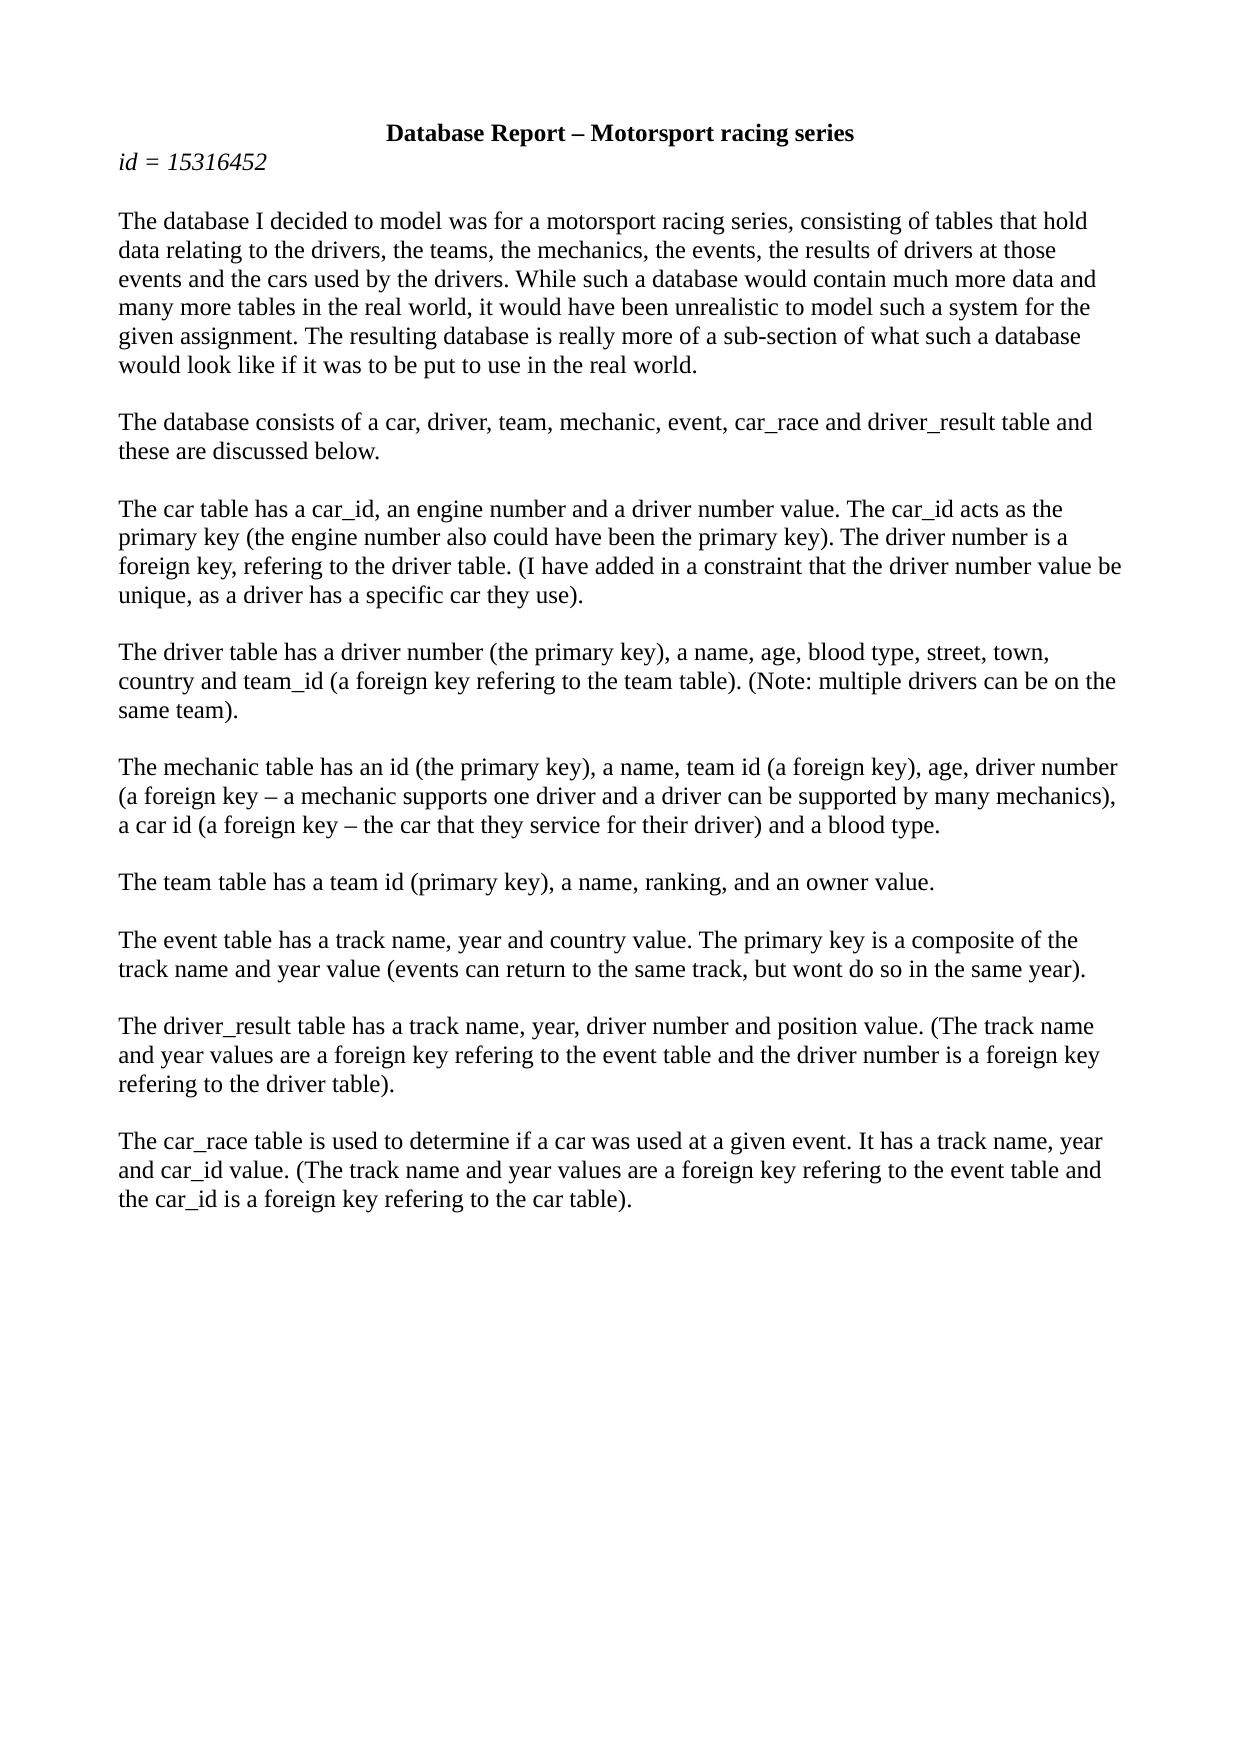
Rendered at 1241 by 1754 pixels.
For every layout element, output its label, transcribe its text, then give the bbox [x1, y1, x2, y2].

text The driver table has a driver number (the primary key), a name, age, blood type, street, town, country and team_id (a foreign key refering to the team table). (Note: multiple drivers can be on the same team). [118, 637, 1122, 724]
text id = 15316452 [118, 147, 1122, 176]
text The event table has a track name, year and country value. The primary key is a composite of the track name and year value (events can return to the same track, but wont do so in the same year). [118, 925, 1122, 982]
text The database I decided to model was for a motorsport racing series, consisting of tables that hold data relating to the drivers, the teams, the mechanics, the events, the results of drivers at those events and the cars used by the drivers. While such a database would contain much more data and many more tables in the real world, it would have been unrealistic to model such a system for the given assignment. The resulting database is really more of a sub-section of what such a database would look like if it was to be put to use in the real world. [118, 206, 1122, 379]
text The car_race table is used to determine if a car was used at a given event. It has a track name, year and car_id value. (The track name and year values are a foreign key refering to the event table and the car_id is a foreign key refering to the car table). [118, 1126, 1122, 1212]
text Database Report – Motorsport racing series [118, 118, 1122, 147]
text The driver_result table has a track name, year, driver number and position value. (The track name and year values are a foreign key refering to the event table and the driver number is a foreign key refering to the driver table). [118, 1011, 1122, 1097]
text The team table has a team id (primary key), a name, ranking, and an owner value. [118, 867, 1122, 896]
text The database consists of a car, driver, team, mechanic, event, car_race and driver_result table and these are discussed below. [118, 407, 1122, 465]
text The car table has a car_id, an engine number and a driver number value. The car_id acts as the primary key (the engine number also could have been the primary key). The driver number is a foreign key, refering to the driver table. (I have added in a constraint that the driver number value be unique, as a driver has a specific car they use). [118, 494, 1122, 609]
text The mechanic table has an id (the primary key), a name, team id (a foreign key), age, driver number (a foreign key – a mechanic supports one driver and a driver can be supported by many mechanics), a car id (a foreign key – the car that they service for their driver) and a blood type. [118, 752, 1122, 839]
